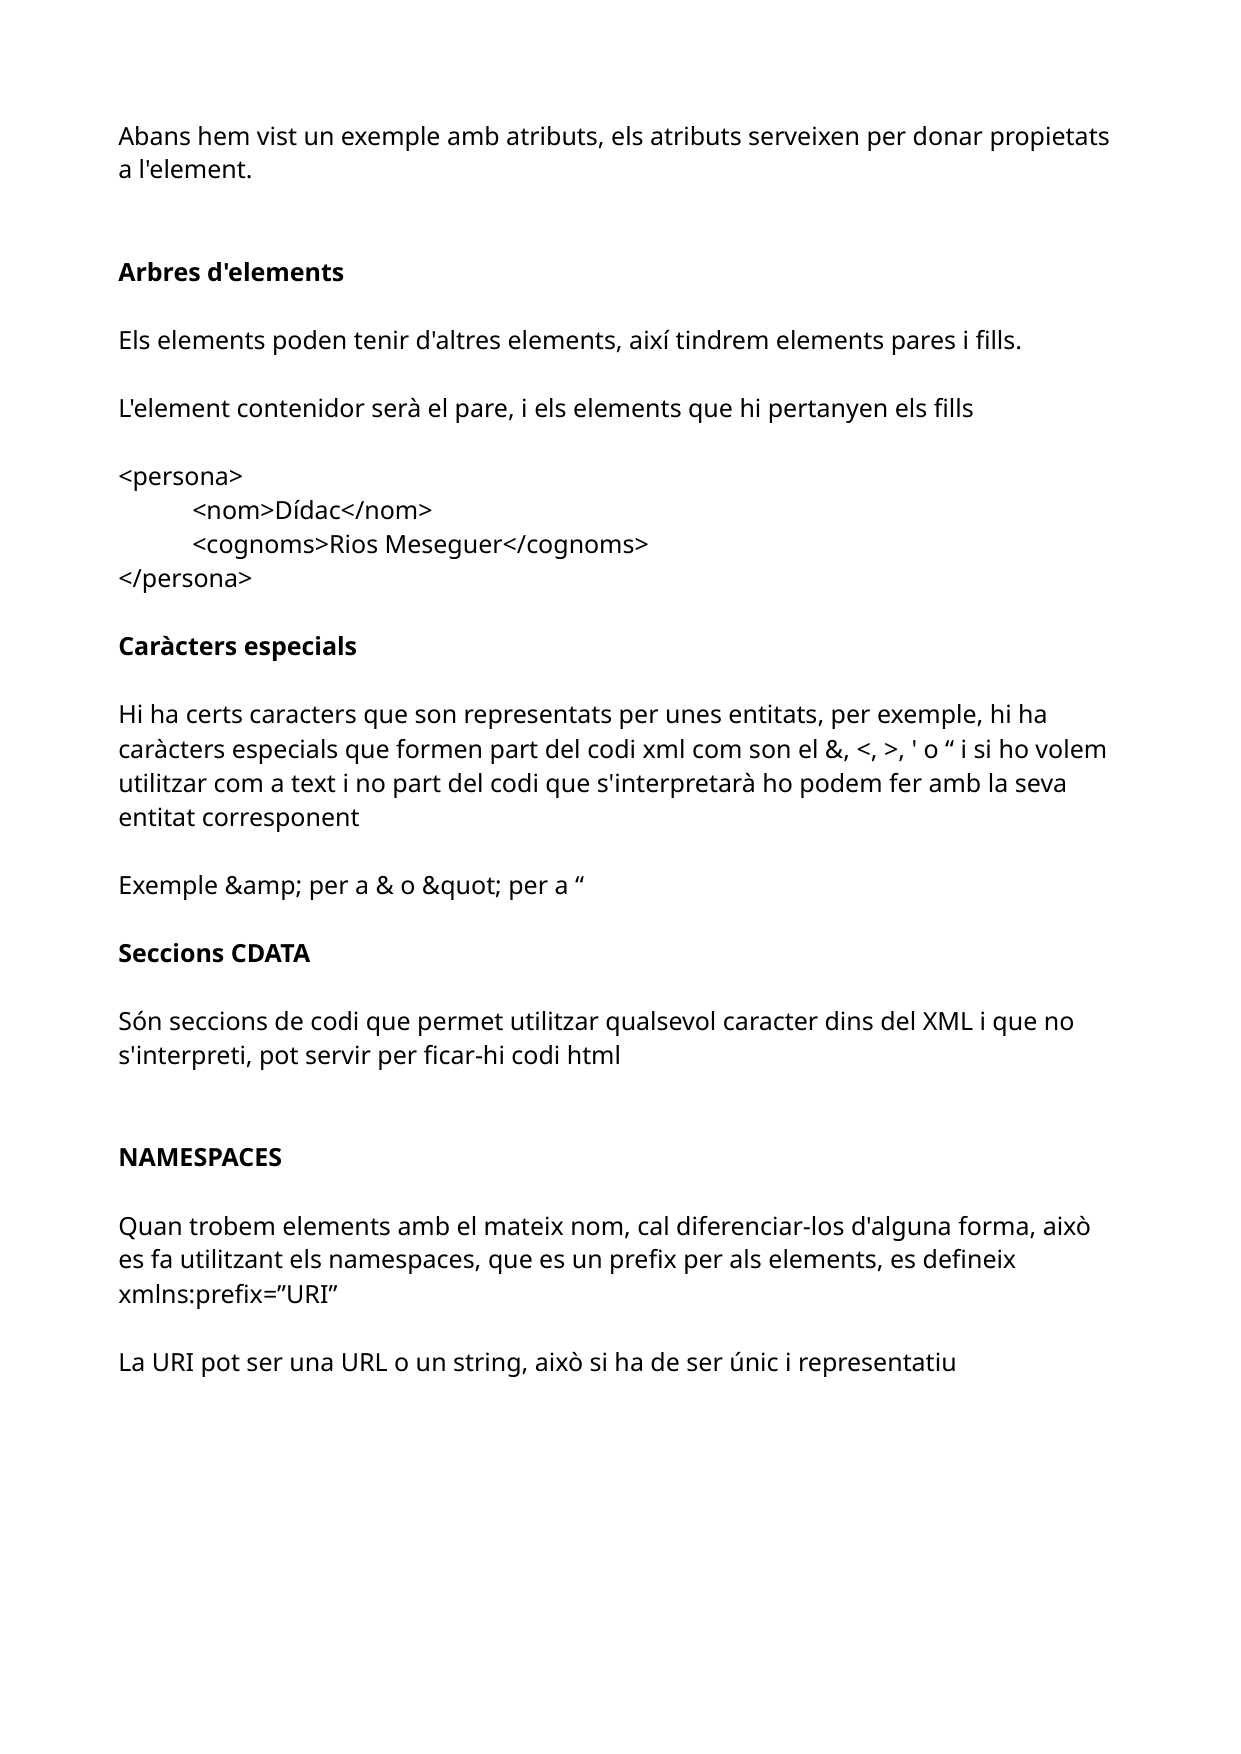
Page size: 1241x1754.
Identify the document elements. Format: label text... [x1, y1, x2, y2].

text Són seccions de codi que permet utilitzar qualsevol caracter dins del XML i que no s'interpreti, pot servir per ficar-hi codi html [118, 1004, 1122, 1072]
text <nom>Dídac</nom> [118, 493, 1122, 527]
text L'element contenidor serà el pare, i els elements que hi pertanyen els fills [118, 391, 1122, 425]
text Els elements poden tenir d'altres elements, així tindrem elements pares i fills. [118, 322, 1122, 357]
text </persona> [118, 561, 1122, 595]
text Abans hem vist un exemple amb atributs, els atributs serveixen per donar propietats a l'element. [118, 118, 1122, 186]
text <persona> [118, 459, 1122, 493]
text Arbres d'elements [118, 254, 1122, 288]
text Seccions CDATA [118, 936, 1122, 970]
text Caràcters especials Hi ha certs caracters que son representats per unes entitats, per exemple, hi ha caràcters especials que formen part del codi xml com son el &, <, >, ' o “ i si ho volem utilitzar com a text i no part del codi que s'interpretarà ho podem fer amb la seva entitat corresponent [118, 629, 1122, 833]
text La URI pot ser una URL o un string, això si ha de ser únic i representatiu [118, 1344, 1122, 1378]
text <cognoms>Rios Meseguer</cognoms> [118, 527, 1122, 561]
text NAMESPACES [118, 1140, 1122, 1174]
text Quan trobem elements amb el mateix nom, cal diferenciar-los d'alguna forma, això es fa utilitzant els namespaces, que es un prefix per als elements, es defineix xmlns:prefix=”URI” [118, 1208, 1122, 1310]
text Exemple &amp; per a & o &quot; per a “ [118, 867, 1122, 902]
